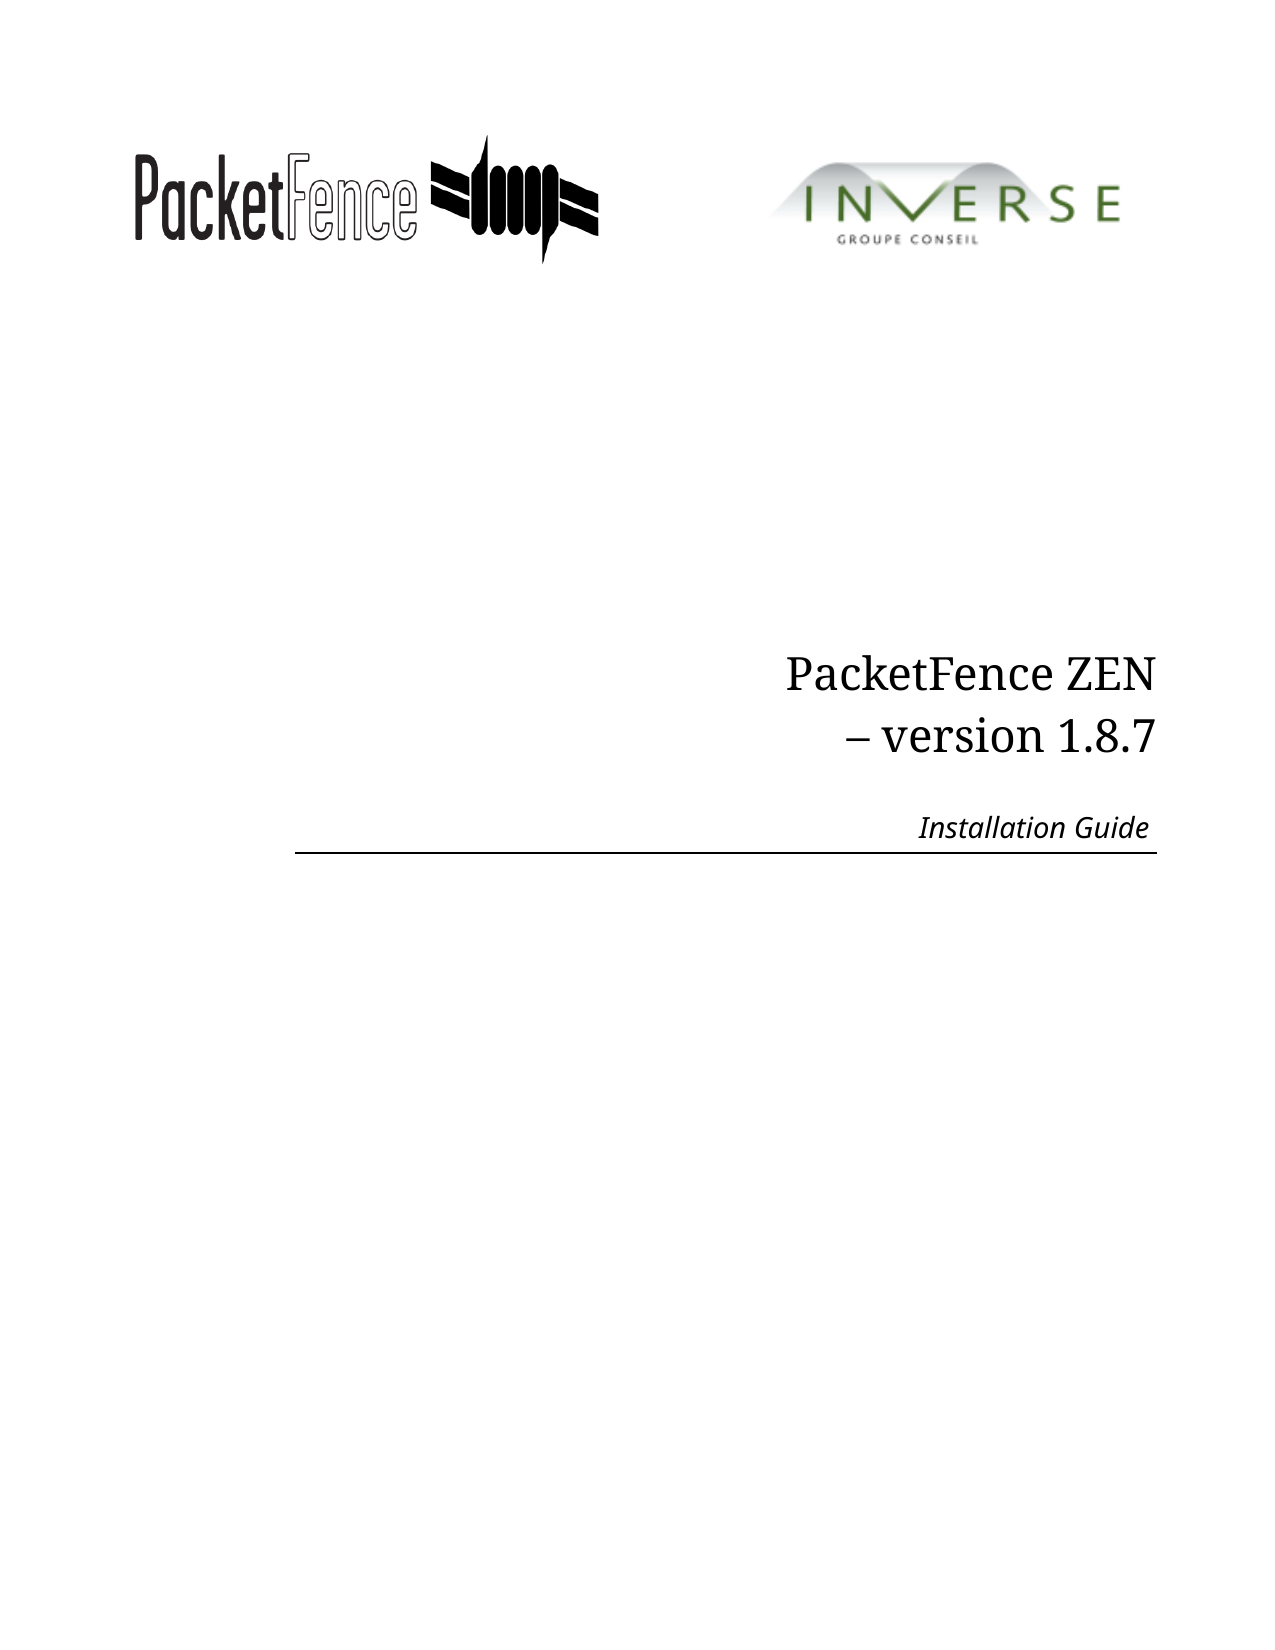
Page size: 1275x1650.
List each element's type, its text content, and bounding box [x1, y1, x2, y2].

picture [118, 118, 615, 281]
picture [728, 118, 1157, 290]
subtitle Installation Guide [295, 803, 1157, 852]
title PacketFence ZEN – version 1.8.7 [295, 641, 1157, 766]
